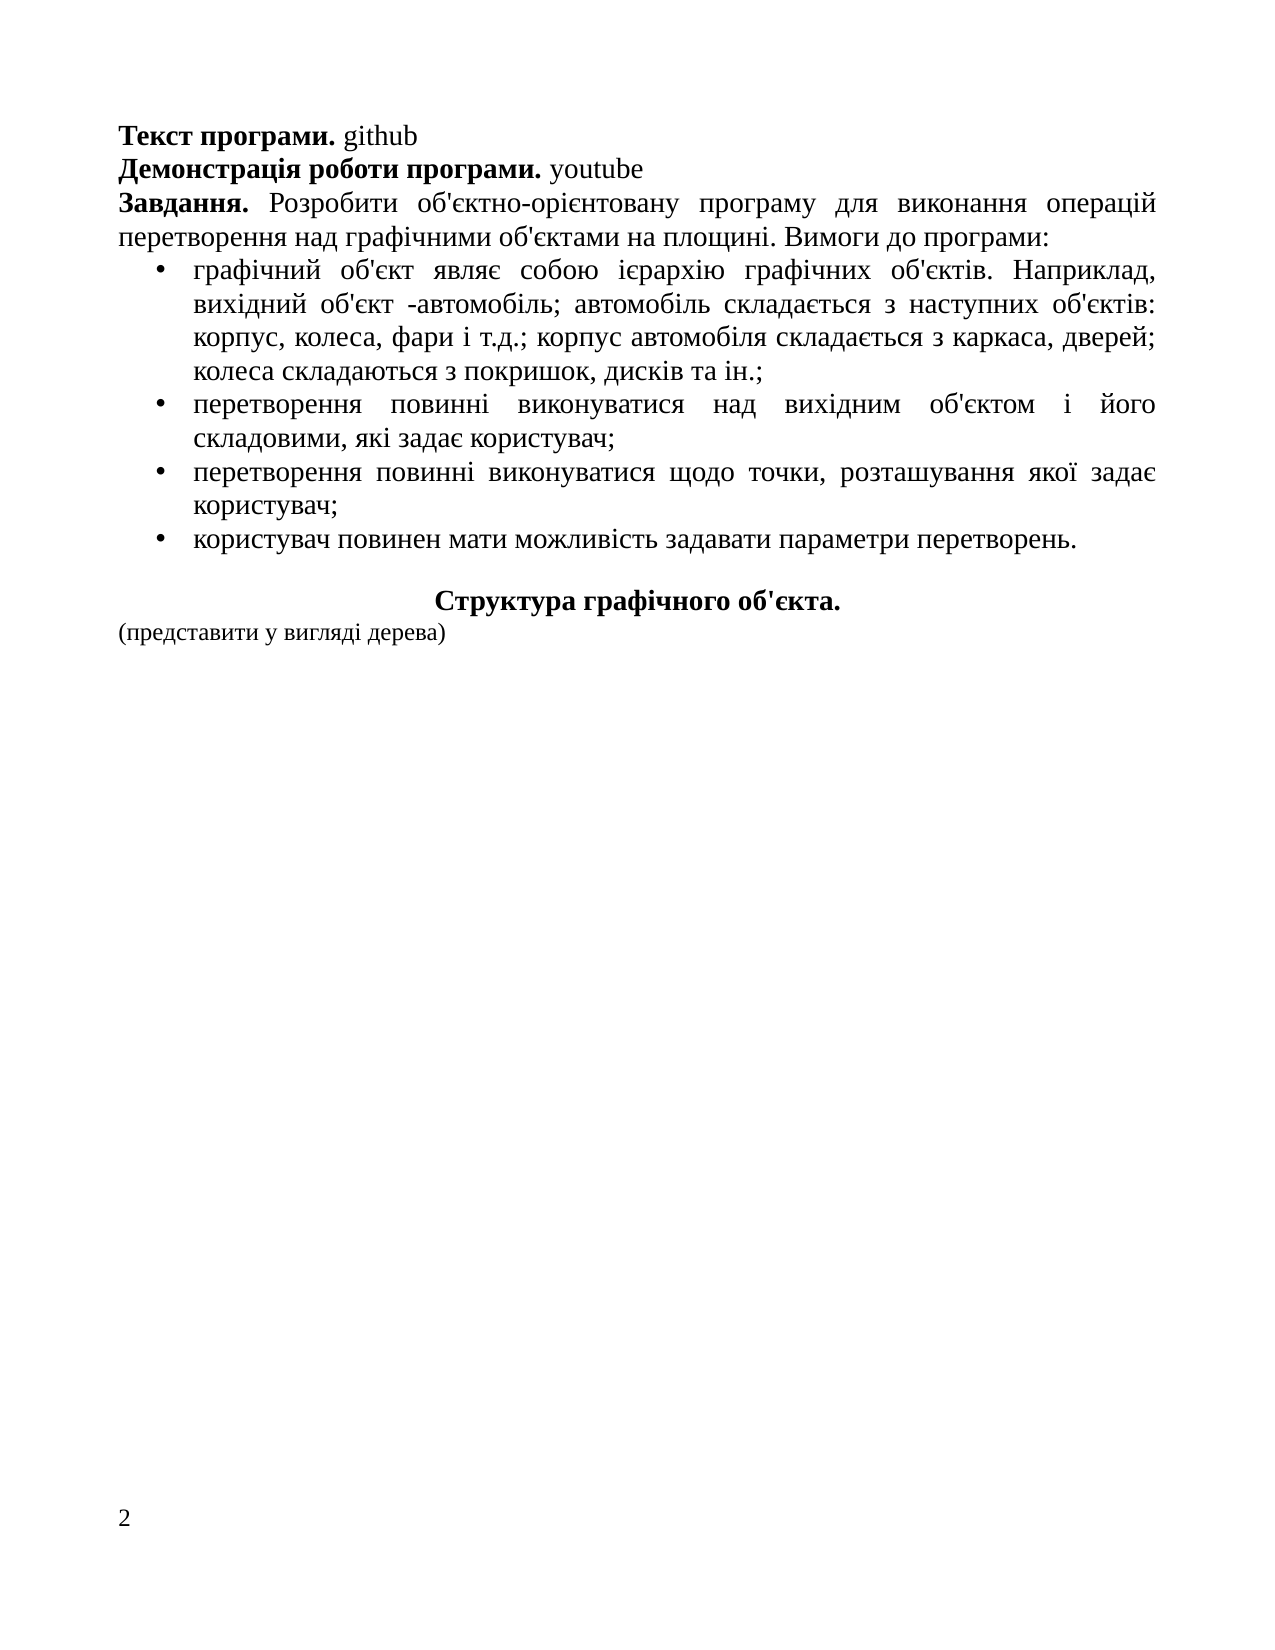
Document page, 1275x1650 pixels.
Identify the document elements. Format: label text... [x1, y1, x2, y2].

list перетворення повинні виконуватися щодо точки, розташування якої задає користувач; [156, 454, 1157, 521]
list перетворення повинні виконуватися над вихідним об'єктом і його складовими, які задає користувач; [156, 387, 1157, 454]
text Текст програми. github [118, 118, 1157, 152]
text (представити у вигляді дерева) [118, 617, 1157, 646]
text Структура графічного об'єкта. [118, 583, 1157, 617]
text Демонстрація роботи програми. youtube [118, 152, 1157, 185]
list користувач повинен мати можливість задавати параметри перетворень. [156, 521, 1157, 554]
list графічний об'єкт являє собою ієрархію графічних об'єктів. Наприклад, вихідний об'єкт -автомобіль; автомобіль складається з наступних об'єктів: корпус, колеса, фари і т.д.; корпус автомобіля складається з каркаса, дверей; колеса складаються з покришок, дисків та ін.; [156, 252, 1157, 387]
text Завдання. Розробити об'єктно-орієнтовану програму для виконання операцій перетворення над графічними об'єктами на площині. Вимоги до програми: [118, 185, 1157, 252]
